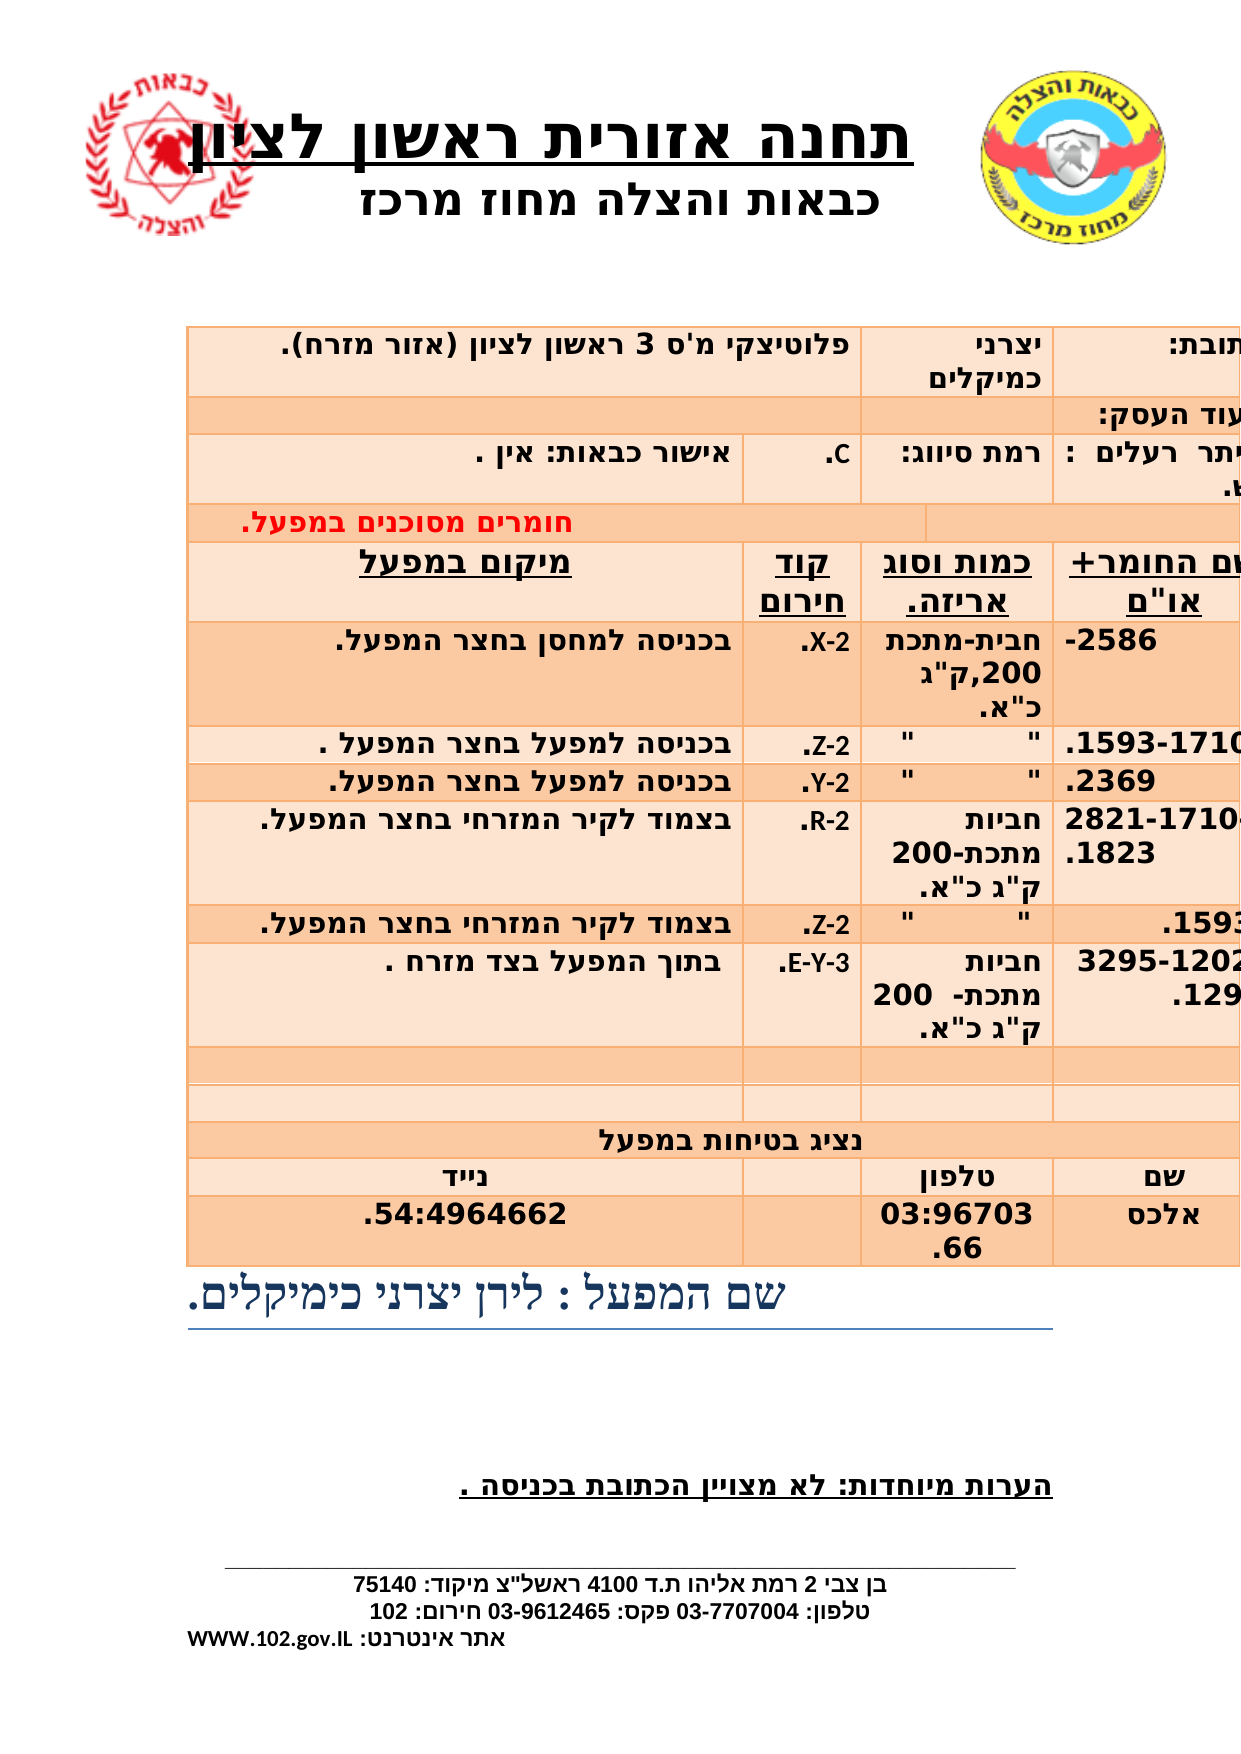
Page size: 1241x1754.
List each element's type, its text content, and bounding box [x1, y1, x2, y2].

table_cell נייד [189, 1159, 742, 1195]
table_cell טלפון [862, 1159, 1052, 1195]
table_cell בכניסה למחסן בחצר המפעל. [189, 623, 742, 725]
table_cell בצמוד לקיר המזרחי בחצר המפעל. [189, 802, 742, 904]
table_cell 2586- [1054, 623, 1239, 725]
text הערות מיוחדות: לא מצויין הכתובת בכניסה . [187, 1468, 1053, 1502]
table_cell Y-2. [744, 765, 860, 800]
table_cell חביות מתכת- 200 ק"ג כ"א. [862, 944, 1052, 1046]
table_cell בתוך המפעל בצד מזרח . [189, 944, 742, 1046]
table_cell R-2. [744, 802, 860, 904]
table_cell [189, 1086, 742, 1121]
table_cell נציג בטיחות במפעל [189, 1123, 1239, 1157]
table_cell [189, 398, 860, 433]
table_cell בכניסה למפעל בחצר המפעל . [189, 727, 742, 762]
table_cell " " [862, 727, 1052, 762]
table_header פלוטיצקי מ'ס 3 ראשון לציון (אזור מזרח). [189, 328, 860, 396]
table_cell 03:9670366. [862, 1197, 1052, 1265]
table_cell קוד חירום [744, 543, 860, 621]
table_cell חביות מתכת-200ק"ג כ"א. [862, 802, 1052, 904]
table_cell " " [862, 765, 1052, 800]
table_cell [189, 1048, 742, 1083]
text שם המפעל : לירן יצרני כימיקלים. [187, 1267, 1053, 1330]
table_cell היתר רעלים : יש. [1054, 435, 1239, 503]
table_cell X-2. [744, 623, 860, 725]
table_cell שם החומר+ או"ם [1054, 543, 1239, 621]
table_header כתובת: [1054, 328, 1239, 396]
table_cell אישור כבאות: אין . [189, 435, 742, 503]
table_cell 2369. [1054, 765, 1239, 800]
table_cell כמות וסוג אריזה. [862, 543, 1052, 621]
table_cell [744, 1086, 860, 1121]
table_cell [744, 1159, 860, 1195]
table_header יצרני כמיקלים [862, 328, 1052, 396]
table_cell שם [1054, 1159, 1239, 1195]
table_cell [1054, 1048, 1239, 1083]
table_cell C. [744, 435, 860, 503]
table_cell 1593-1710. [1054, 727, 1239, 762]
table_cell [862, 1048, 1052, 1083]
table_cell Z-2. [744, 906, 860, 942]
table_cell 1593. [1054, 906, 1239, 942]
table_cell 3295-1202-1294. [1054, 944, 1239, 1046]
table_cell רמת סיווג: [862, 435, 1052, 503]
table_cell בכניסה למפעל בחצר המפעל. [189, 765, 742, 800]
table_cell [1054, 1086, 1239, 1121]
table_cell ייעוד העסק: [1054, 398, 1239, 433]
table_cell Z-2. [744, 727, 860, 762]
table_cell 2821-1710-1823. [1054, 802, 1239, 904]
table_cell [744, 1197, 860, 1265]
table_cell בצמוד לקיר המזרחי בחצר המפעל. [189, 906, 742, 942]
table_cell אלכס [1054, 1197, 1239, 1265]
table_cell חומרים מסוכנים במפעל. [189, 505, 925, 541]
table_cell חבית-מתכת 200,ק"ג כ"א. [862, 623, 1052, 725]
table_cell מיקום במפעל [189, 543, 742, 621]
table_cell " " [862, 906, 1052, 942]
table_cell 54:4964662. [189, 1197, 742, 1265]
table_cell [744, 1048, 860, 1083]
table_cell E-Y-3. [744, 944, 860, 1046]
table_cell [862, 398, 1052, 433]
table_cell [862, 1086, 1052, 1121]
table_cell [927, 505, 1239, 541]
